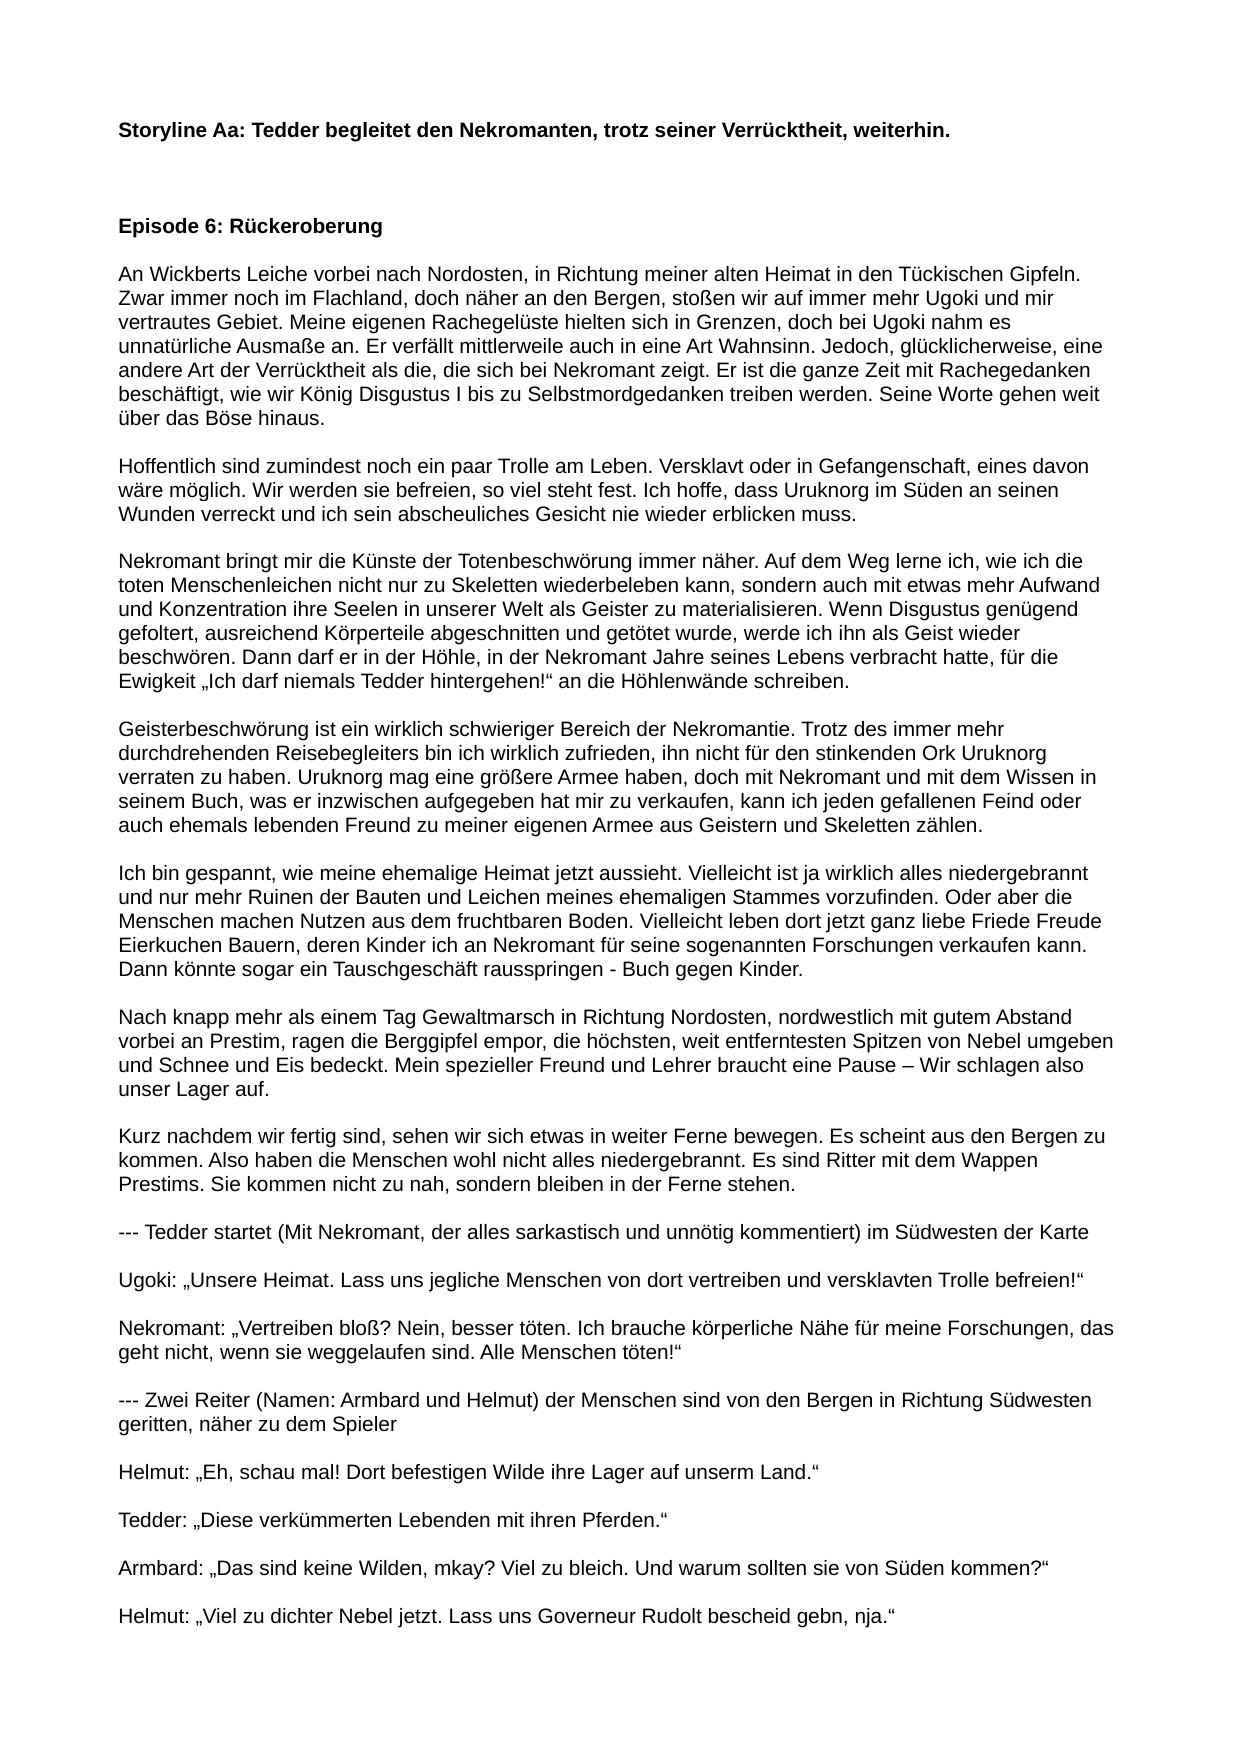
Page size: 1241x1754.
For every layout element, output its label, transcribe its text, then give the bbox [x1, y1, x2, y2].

text Geisterbeschwörung ist ein wirklich schwieriger Bereich der Nekromantie. Trotz des immer mehr durchdrehenden Reisebegleiters bin ich wirklich zufrieden, ihn nicht für den stinkenden Ork Uruknorg verraten zu haben. Uruknorg mag eine größere Armee haben, doch mit Nekromant und mit dem Wissen in seinem Buch, was er inzwischen aufgegeben hat mir zu verkaufen, kann ich jeden gefallenen Feind oder auch ehemals lebenden Freund zu meiner eigenen Armee aus Geistern und Skeletten zählen. [118, 717, 1122, 837]
text Armbard: „Das sind keine Wilden, mkay? Viel zu bleich. Und warum sollten sie von Süden kommen?“ [118, 1556, 1122, 1579]
text An Wickberts Leiche vorbei nach Nordosten, in Richtung meiner alten Heimat in den Tückischen Gipfeln. Zwar immer noch im Flachland, doch näher an den Bergen, stoßen wir auf immer mehr Ugoki und mir vertrautes Gebiet. Meine eigenen Rachegelüste hielten sich in Grenzen, doch bei Ugoki nahm es unnatürliche Ausmaße an. Er verfällt mittlerweile auch in eine Art Wahnsinn. Jedoch, glücklicherweise, eine andere Art der Verrücktheit als die, die sich bei Nekromant zeigt. Er ist die ganze Zeit mit Rachegedanken beschäftigt, wie wir König Disgustus I bis zu Selbstmordgedanken treiben werden. Seine Worte gehen weit über das Böse hinaus. [118, 262, 1122, 429]
text --- Zwei Reiter (Namen: Armbard und Helmut) der Menschen sind von den Bergen in Richtung Südwesten geritten, näher zu dem Spieler [118, 1388, 1122, 1436]
text Episode 6: Rückeroberung [118, 214, 1122, 238]
text Nekromant: „Vertreiben bloß? Nein, besser töten. Ich brauche körperliche Nähe für meine Forschungen, das geht nicht, wenn sie weggelaufen sind. Alle Menschen töten!“ [118, 1316, 1122, 1364]
text Helmut: „Viel zu dichter Nebel jetzt. Lass uns Governeur Rudolt bescheid gebn, nja.“ [118, 1603, 1122, 1627]
text Tedder: „Diese verkümmerten Lebenden mit ihren Pferden.“ [118, 1508, 1122, 1532]
text Ich bin gespannt, wie meine ehemalige Heimat jetzt aussieht. Vielleicht ist ja wirklich alles niedergebrannt und nur mehr Ruinen der Bauten und Leichen meines ehemaligen Stammes vorzufinden. Oder aber die Menschen machen Nutzen aus dem fruchtbaren Boden. Vielleicht leben dort jetzt ganz liebe Friede Freude Eierkuchen Bauern, deren Kinder ich an Nekromant für seine sogenannten Forschungen verkaufen kann. Dann könnte sogar ein Tauschgeschäft rausspringen - Buch gegen Kinder. [118, 861, 1122, 981]
text Ugoki: „Unsere Heimat. Lass uns jegliche Menschen von dort vertreiben und versklavten Trolle befreien!“ [118, 1268, 1122, 1292]
text Helmut: „Eh, schau mal! Dort befestigen Wilde ihre Lager auf unserm Land.“ [118, 1460, 1122, 1484]
text --- Tedder startet (Mit Nekromant, der alles sarkastisch und unnötig kommentiert) im Südwesten der Karte [118, 1220, 1122, 1244]
text Kurz nachdem wir fertig sind, sehen wir sich etwas in weiter Ferne bewegen. Es scheint aus den Bergen zu kommen. Also haben die Menschen wohl nicht alles niedergebrannt. Es sind Ritter mit dem Wappen Prestims. Sie kommen nicht zu nah, sondern bleiben in der Ferne stehen. [118, 1124, 1122, 1196]
text Nekromant bringt mir die Künste der Totenbeschwörung immer näher. Auf dem Weg lerne ich, wie ich die toten Menschenleichen nicht nur zu Skeletten wiederbeleben kann, sondern auch mit etwas mehr Aufwand und Konzentration ihre Seelen in unserer Welt als Geister zu materialisieren. Wenn Disgustus genügend gefoltert, ausreichend Körperteile abgeschnitten und getötet wurde, werde ich ihn als Geist wieder beschwören. Dann darf er in der Höhle, in der Nekromant Jahre seines Lebens verbracht hatte, für die Ewigkeit „Ich darf niemals Tedder hintergehen!“ an die Höhlenwände schreiben. [118, 549, 1122, 693]
text Nach knapp mehr als einem Tag Gewaltmarsch in Richtung Nordosten, nordwestlich mit gutem Abstand vorbei an Prestim, ragen die Berggipfel empor, die höchsten, weit entferntesten Spitzen von Nebel umgeben und Schnee und Eis bedeckt. Mein spezieller Freund und Lehrer braucht eine Pause – Wir schlagen also unser Lager auf. [118, 1004, 1122, 1100]
text Storyline Aa: Tedder begleitet den Nekromanten, trotz seiner Verrücktheit, weiterhin. [118, 118, 1122, 142]
text Hoffentlich sind zumindest noch ein paar Trolle am Leben. Versklavt oder in Gefangenschaft, eines davon wäre möglich. Wir werden sie befreien, so viel steht fest. Ich hoffe, dass Uruknorg im Süden an seinen Wunden verreckt und ich sein abscheuliches Gesicht nie wieder erblicken muss. [118, 453, 1122, 525]
